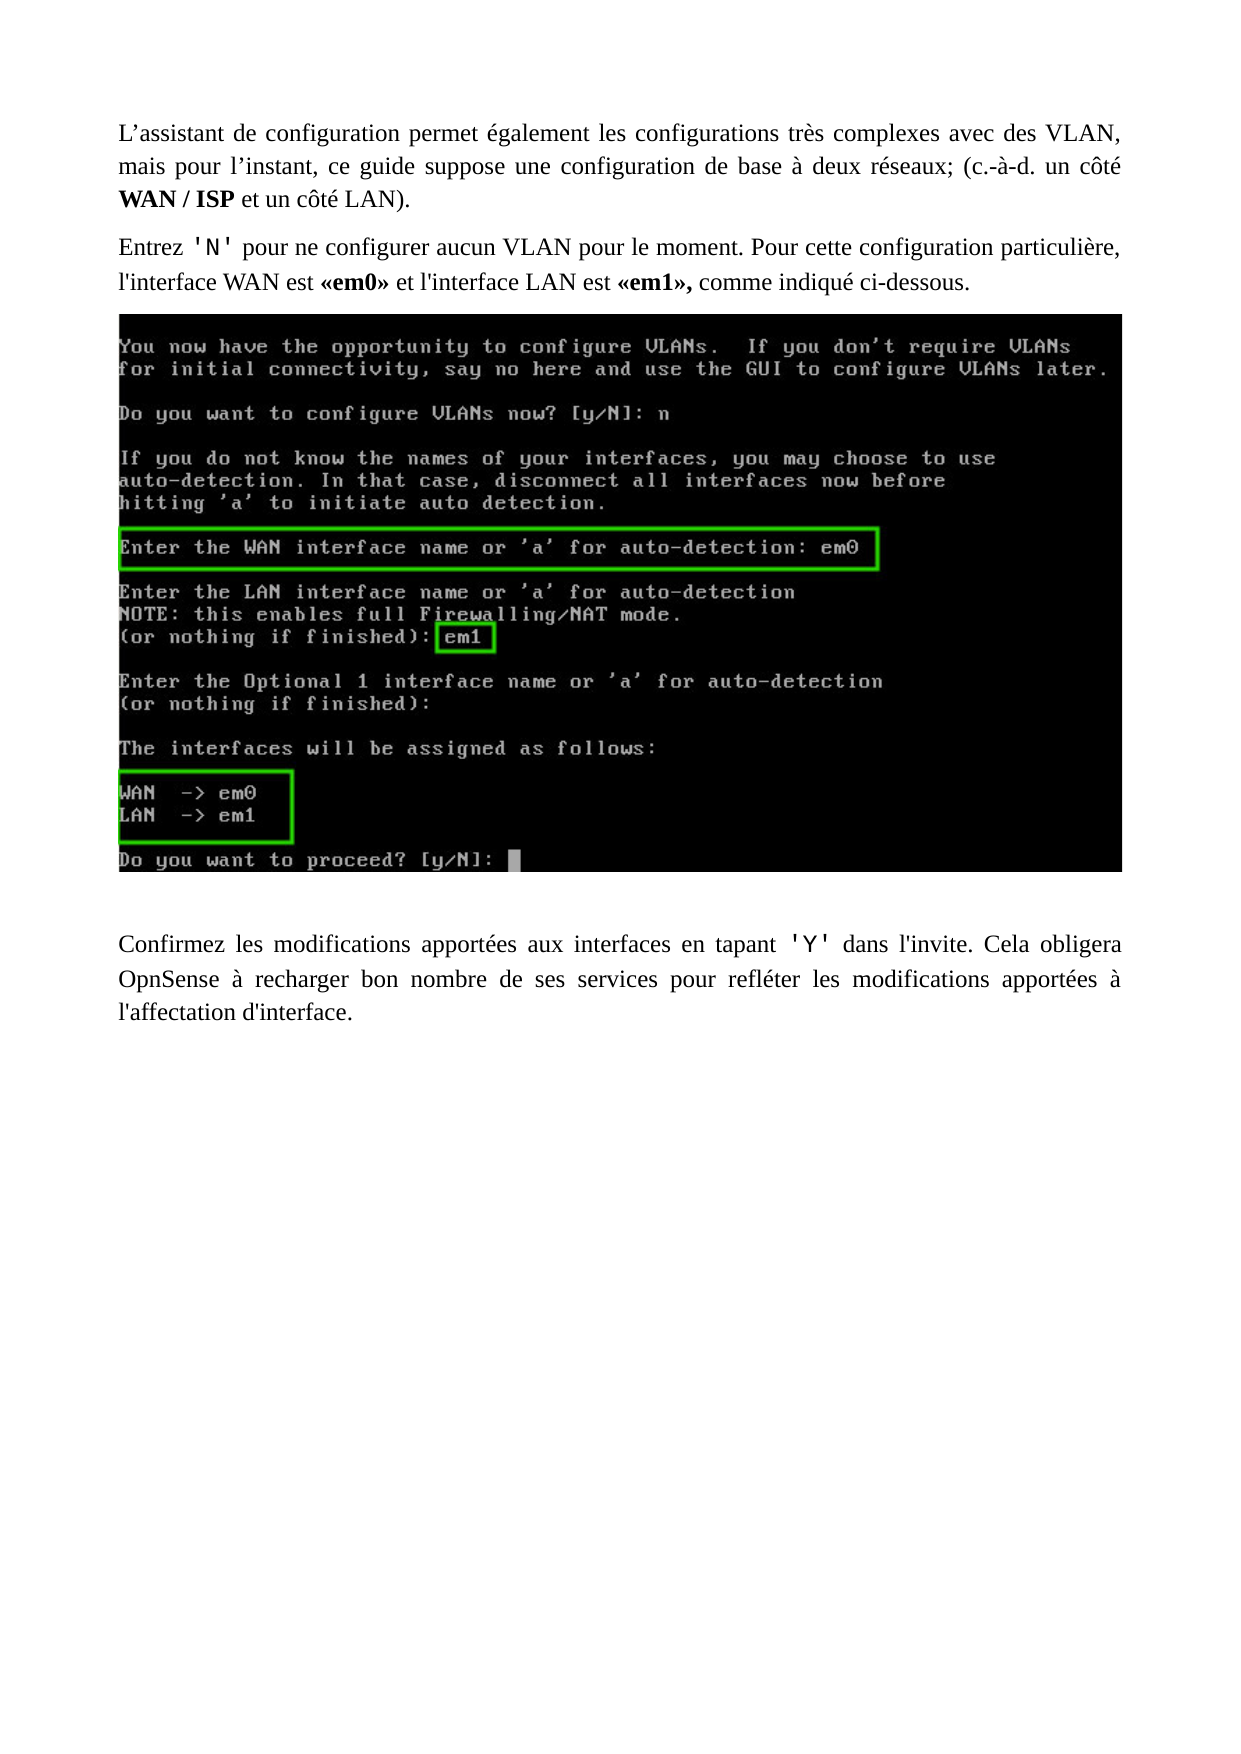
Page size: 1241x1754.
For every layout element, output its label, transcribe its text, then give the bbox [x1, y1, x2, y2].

text Confirmez les modifications apportées aux interfaces en tapant 'Y' dans l'invite. Cela obligera OpnSense à recharger bon nombre de ses services pour refléter les modifications apportées à l'affectation d'interface. [118, 929, 1122, 1026]
picture [118, 314, 1123, 872]
text L’assistant de configuration permet également les configurations très complexes avec des VLAN, mais pour l’instant, ce guide suppose une configuration de base à deux réseaux; (c.-à-d. un côté WAN / ISP et un côté LAN). [118, 118, 1122, 213]
text Entrez 'N' pour ne configurer aucun VLAN pour le moment. Pour cette configuration particulière, l'interface WAN est «em0» et l'interface LAN est «em1», comme indiqué ci-dessous. [118, 232, 1122, 296]
